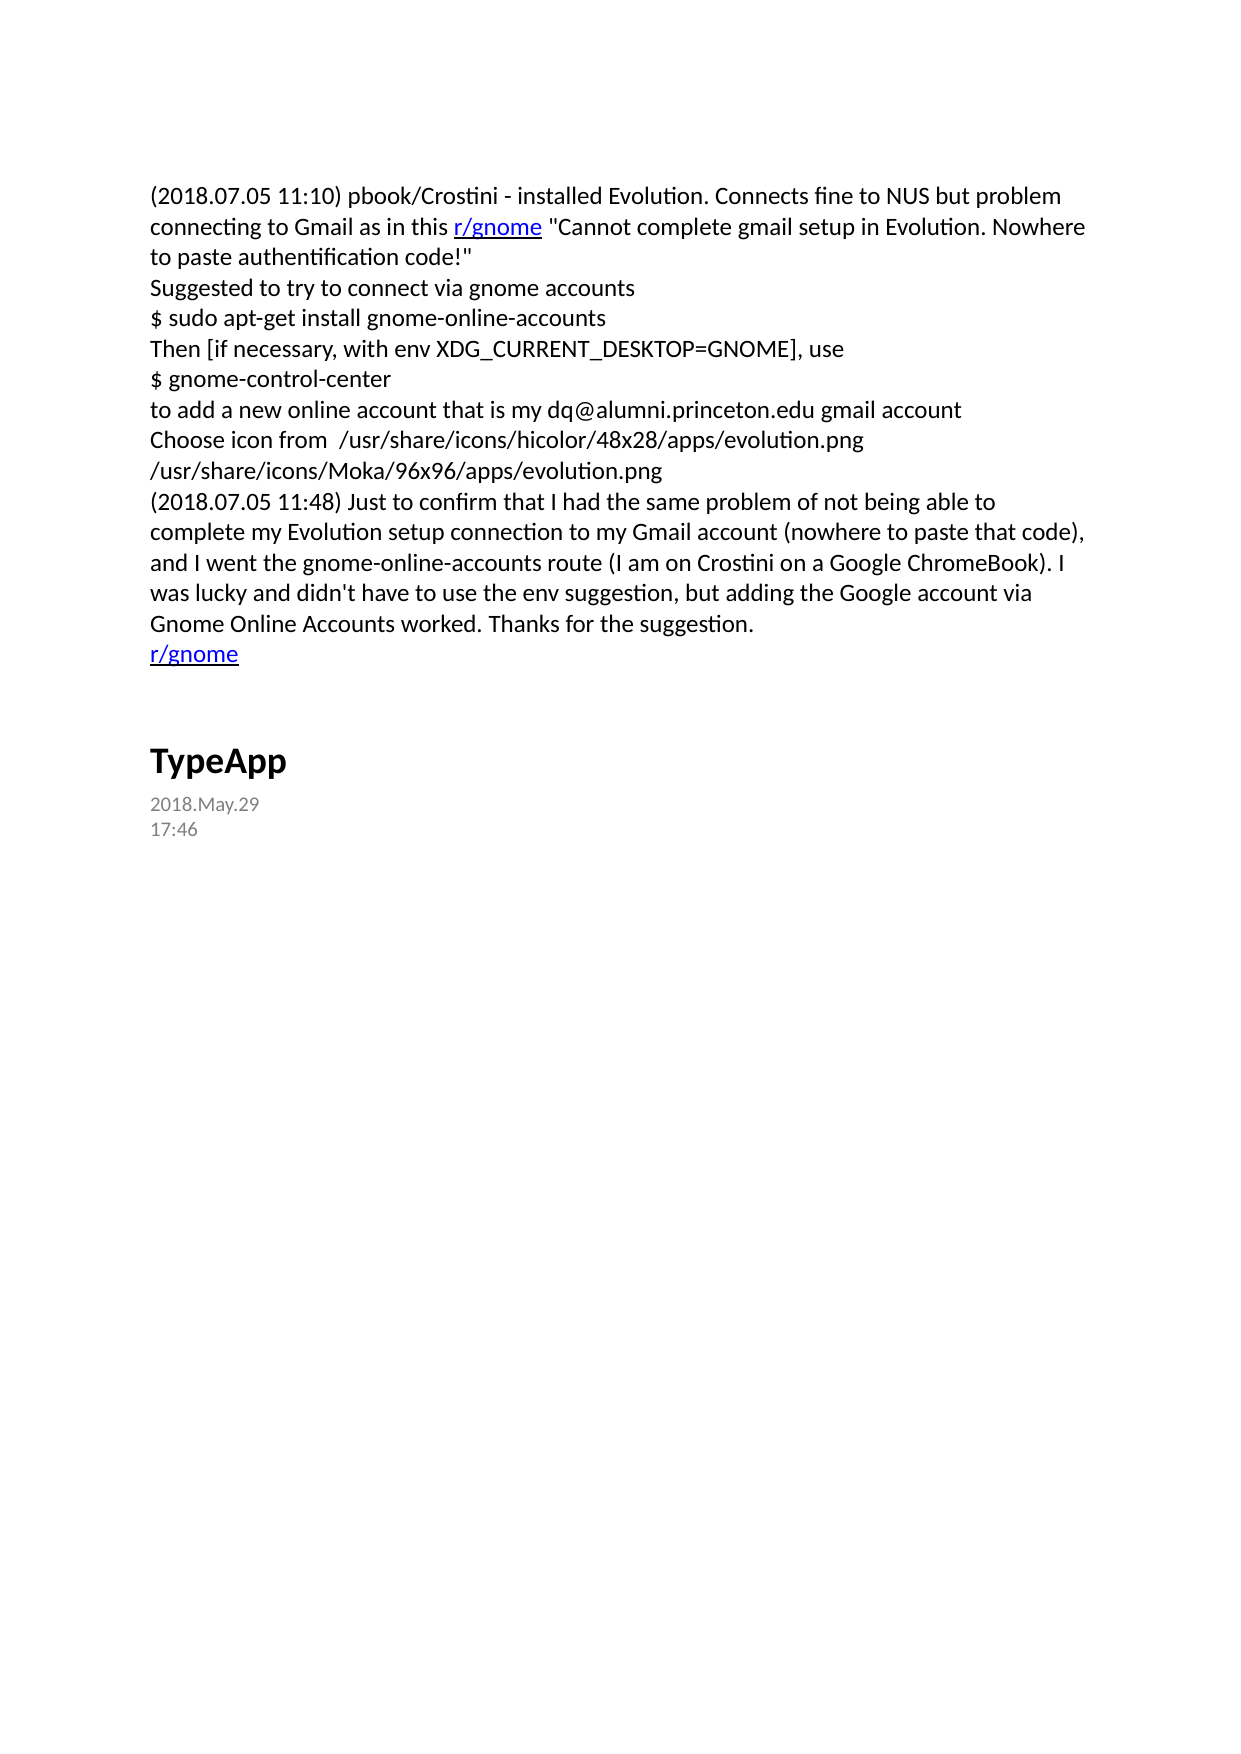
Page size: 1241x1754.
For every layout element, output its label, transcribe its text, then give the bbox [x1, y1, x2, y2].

text (2018.07.05 11:10) pbook/Crostini - installed Evolution. Connects fine to NUS but problem connecting to Gmail as in this r/gnome "Cannot complete gmail setup in Evolution. Nowhere to paste authentification code!" [150, 181, 1090, 272]
subtitle TypeApp [150, 737, 1090, 783]
text Then [if necessary, with env XDG_CURRENT_DESKTOP=GNOME], use [150, 333, 1090, 364]
text 2018.May.29 [150, 791, 1090, 816]
text to add a new online account that is my dq@alumni.princeton.edu gmail account [150, 394, 1090, 425]
text Suggested to try to connect via gnome accounts [150, 272, 1090, 303]
text (2018.07.05 11:48) Just to confirm that I had the same problem of not being able to complete my Evolution setup connection to my Gmail account (nowhere to paste that code), and I went the gnome-online-accounts route (I am on Crostini on a Google ChromeBook). I was lucky and didn't have to use the env suggestion, but adding the Google account via Gnome Online Accounts worked. Thanks for the suggestion. [150, 486, 1090, 638]
text Choose icon from /usr/share/icons/hicolor/48x28/apps/evolution.png [150, 425, 1090, 455]
text r/gnome [150, 638, 1090, 669]
text /usr/share/icons/Moka/96x96/apps/evolution.png [150, 455, 1090, 486]
text $ gnome-control-center [150, 364, 1090, 394]
text $ sudo apt-get install gnome-online-accounts [150, 303, 1090, 333]
text 17:46 [150, 816, 1090, 842]
